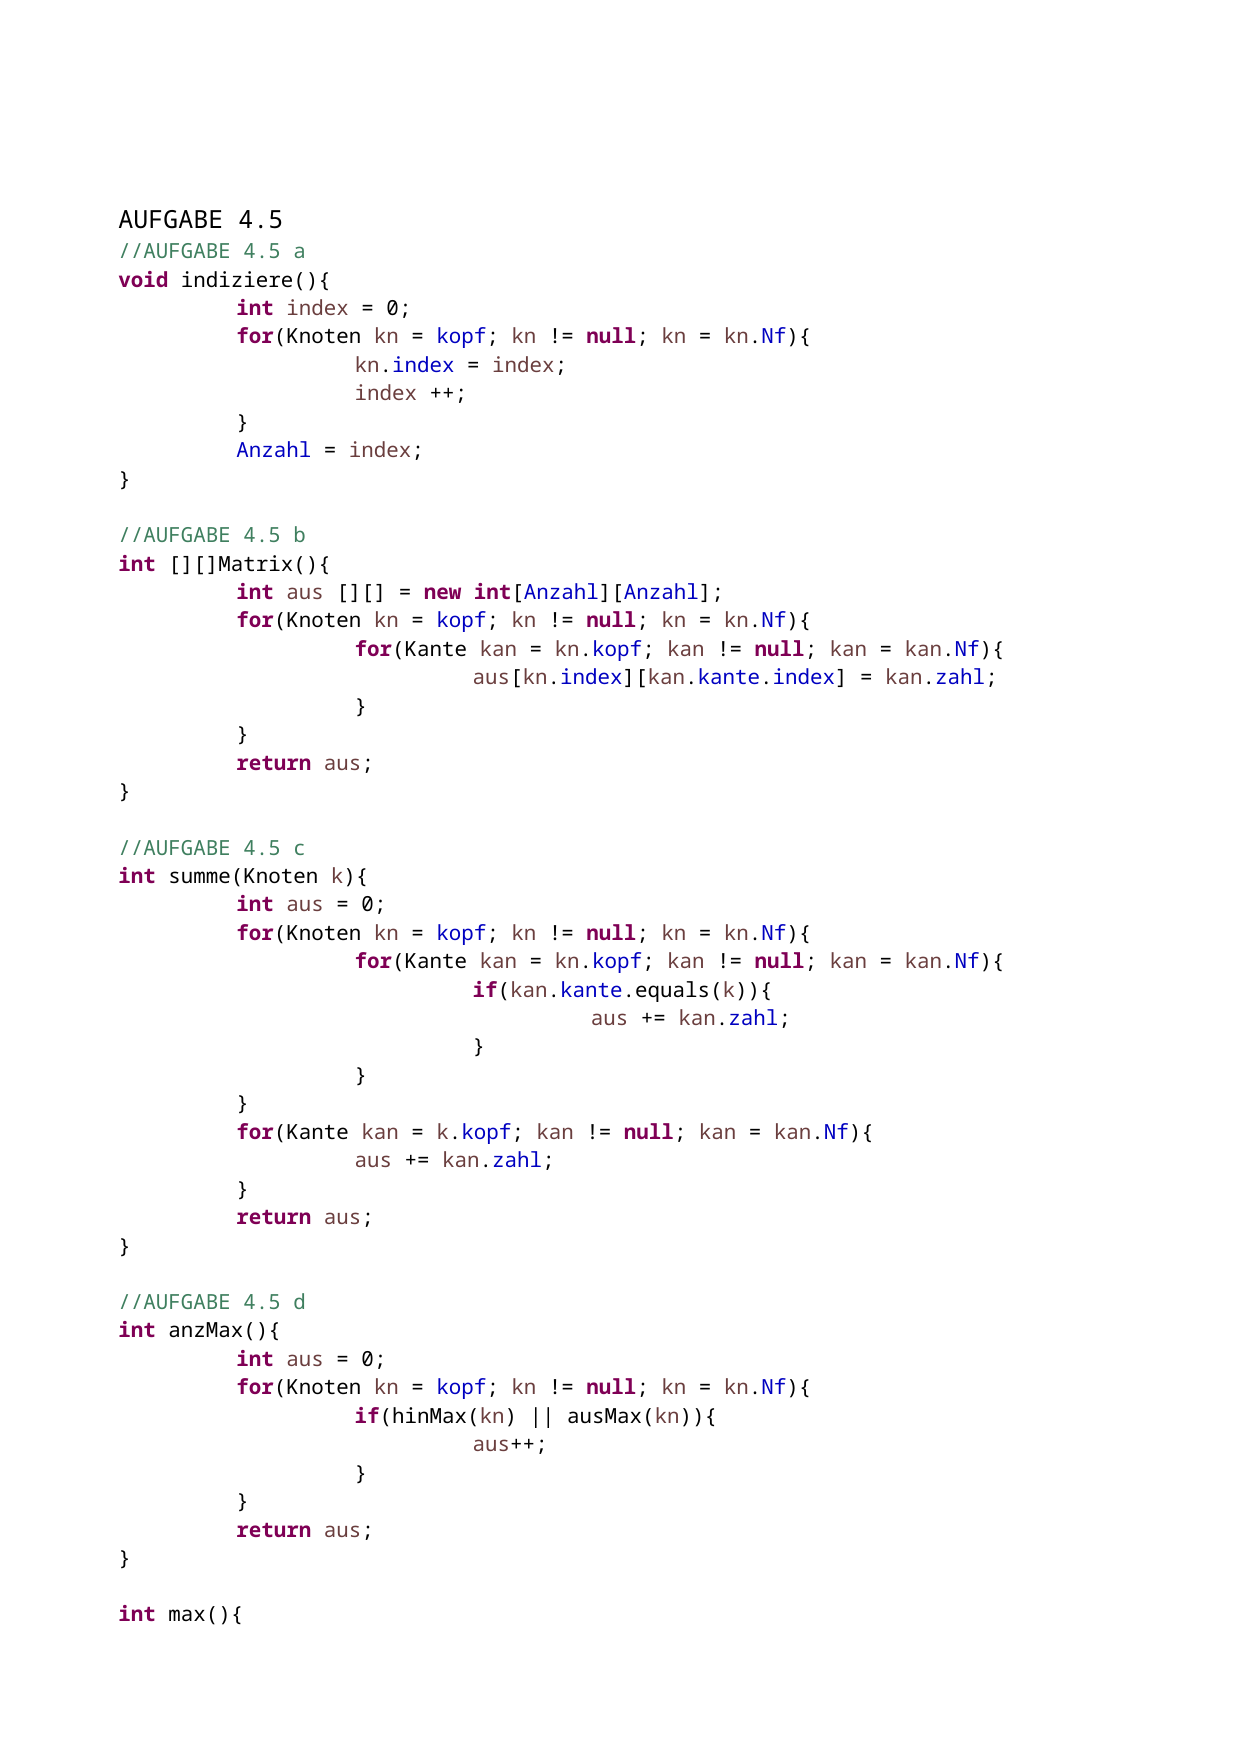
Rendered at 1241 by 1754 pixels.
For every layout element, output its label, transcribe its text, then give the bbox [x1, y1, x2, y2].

text int index = 0; [118, 293, 1122, 322]
text return aus; [118, 748, 1122, 776]
text int anzMax(){ [118, 1316, 1122, 1344]
text } [118, 464, 1122, 492]
text int max(){ [118, 1599, 1122, 1628]
text int aus = 0; [118, 1344, 1122, 1372]
text //AUFGABE 4.5 d [118, 1287, 1122, 1316]
text for(Kante kan = kn.kopf; kan != null; kan = kan.Nf){ [118, 946, 1122, 975]
text int [][]Matrix(){ [118, 549, 1122, 577]
text if(hinMax(kn) || ausMax(kn)){ [118, 1401, 1122, 1429]
text for(Knoten kn = kopf; kn != null; kn = kn.Nf){ [118, 606, 1122, 634]
text } [118, 691, 1122, 719]
text int aus [][] = new int[Anzahl][Anzahl]; [118, 577, 1122, 606]
text aus += kan.zahl; [118, 1003, 1122, 1032]
text } [118, 1458, 1122, 1486]
text } [118, 1088, 1122, 1117]
text int summe(Knoten k){ [118, 861, 1122, 889]
text } [118, 1174, 1122, 1202]
text } [118, 719, 1122, 748]
text for(Knoten kn = kopf; kn != null; kn = kn.Nf){ [118, 918, 1122, 946]
text aus++; [118, 1429, 1122, 1458]
text return aus; [118, 1515, 1122, 1543]
text } [118, 1486, 1122, 1515]
text void indiziere(){ [118, 265, 1122, 293]
text } [118, 407, 1122, 435]
text for(Knoten kn = kopf; kn != null; kn = kn.Nf){ [118, 322, 1122, 350]
text aus[kn.index][kan.kante.index] = kan.zahl; [118, 662, 1122, 691]
text Anzahl = index; [118, 435, 1122, 464]
text } [118, 1060, 1122, 1088]
text } [118, 776, 1122, 804]
text //AUFGABE 4.5 b [118, 520, 1122, 549]
text aus += kan.zahl; [118, 1145, 1122, 1174]
text } [118, 1543, 1122, 1572]
text } [118, 1032, 1122, 1060]
text } [118, 1231, 1122, 1259]
text index ++; [118, 378, 1122, 407]
text for(Knoten kn = kopf; kn != null; kn = kn.Nf){ [118, 1372, 1122, 1401]
text for(Kante kan = kn.kopf; kan != null; kan = kan.Nf){ [118, 634, 1122, 662]
text kn.index = index; [118, 350, 1122, 378]
text //AUFGABE 4.5 c [118, 833, 1122, 861]
text int aus = 0; [118, 889, 1122, 918]
text if(kan.kante.equals(k)){ [118, 975, 1122, 1003]
text AUFGABE 4.5 [118, 202, 1122, 236]
text //AUFGABE 4.5 a [118, 236, 1122, 265]
text for(Kante kan = k.kopf; kan != null; kan = kan.Nf){ [118, 1117, 1122, 1145]
text return aus; [118, 1202, 1122, 1231]
